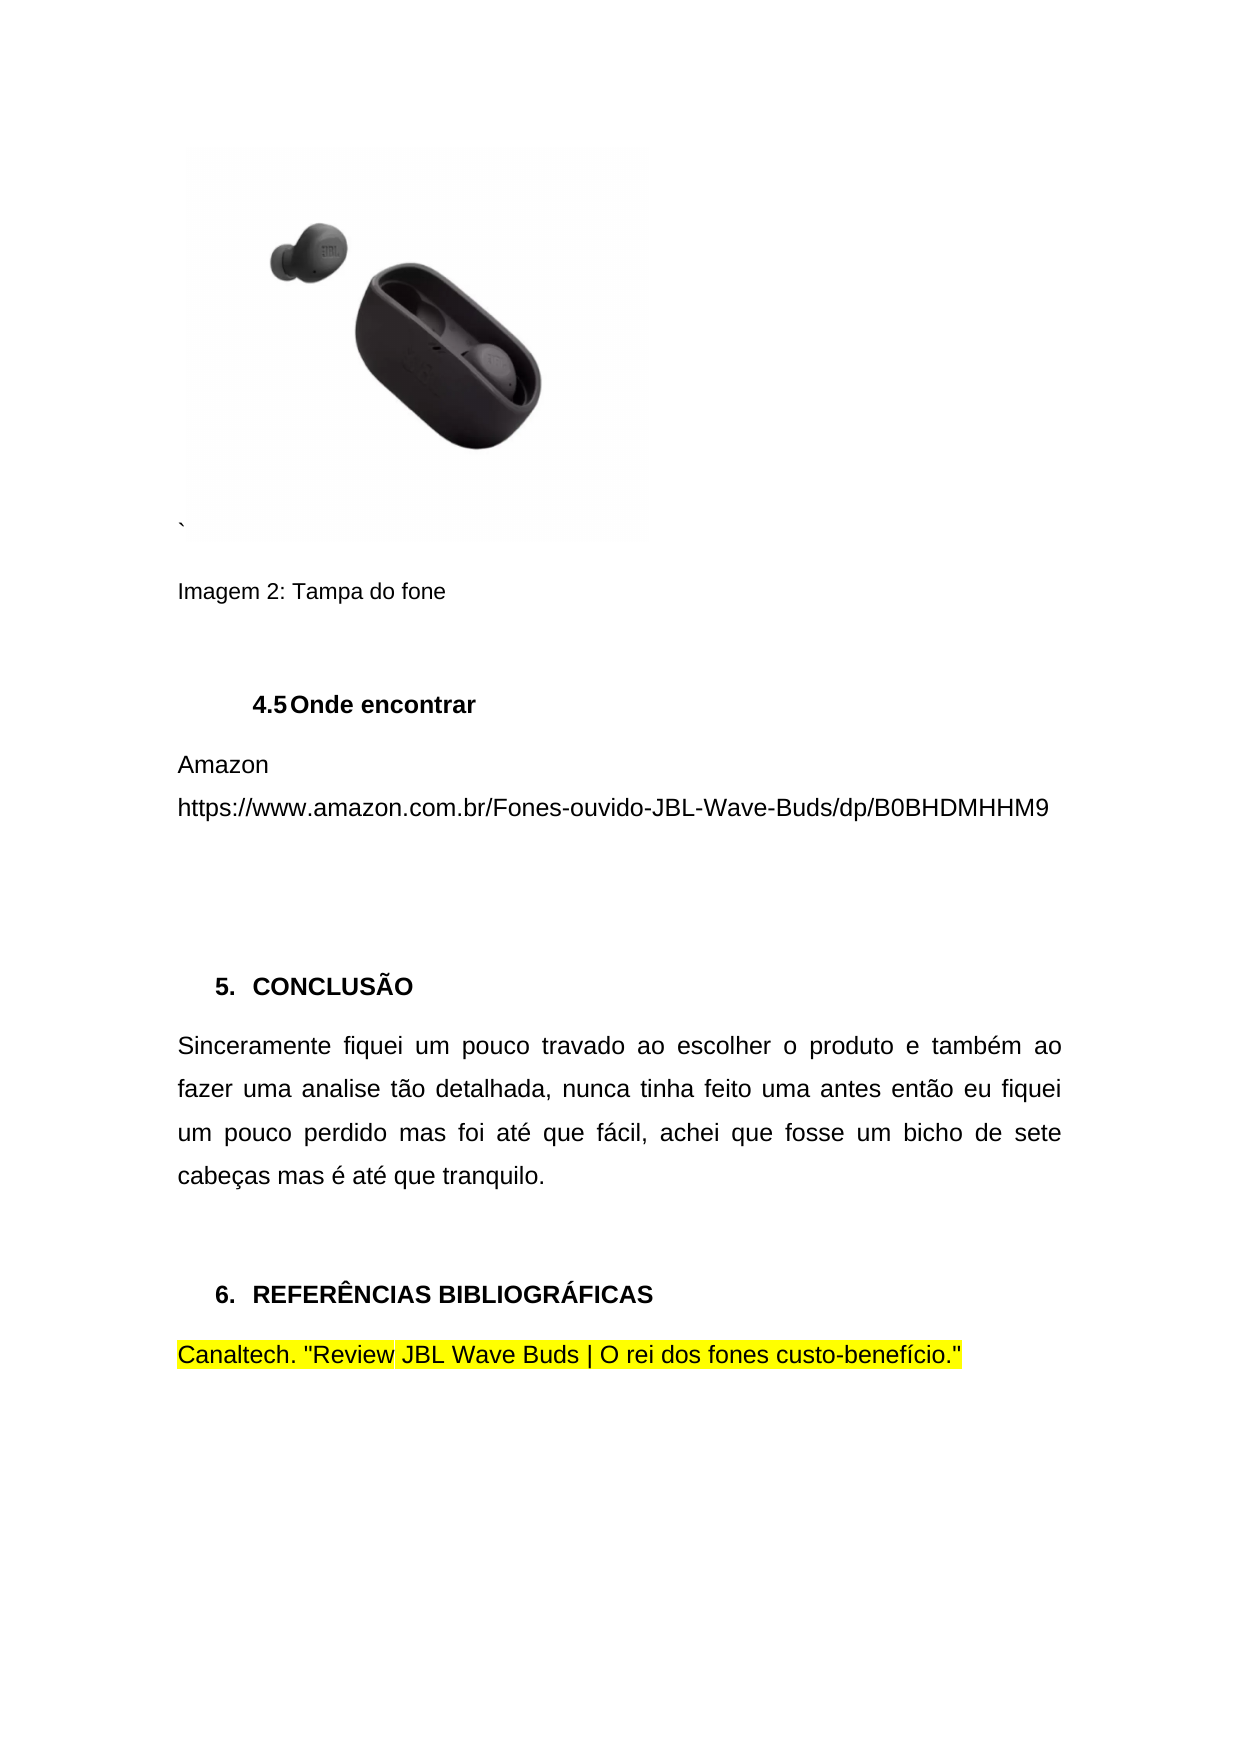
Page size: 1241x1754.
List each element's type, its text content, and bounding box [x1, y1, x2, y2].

subtitle Onde encontrar [252, 690, 1063, 719]
text Canaltech. "Review JBL Wave Buds | O rei dos fones custo-benefício." [177, 1340, 1063, 1369]
text ` [177, 148, 1063, 547]
subtitle CONCLUSÃO [215, 971, 1063, 1000]
text Amazon https://www.amazon.com.br/Fones-ouvido-JBL-Wave-Buds/dp/B0BHDMHHM9 [177, 750, 1063, 822]
text Sinceramente fiquei um pouco travado ao escolher o produto e também ao fazer uma analise tão detalhada, nunca tinha feito uma antes então eu fiquei um pouco perdido mas foi até que fácil, achei que fosse um bicho de sete cabeças mas é até que tranquilo. [177, 1031, 1063, 1189]
subtitle REFERÊNCIAS BIBLIOGRÁFICAS [215, 1280, 1063, 1309]
picture [185, 147, 650, 542]
text Imagem 2: Tampa do fone [177, 578, 1063, 604]
